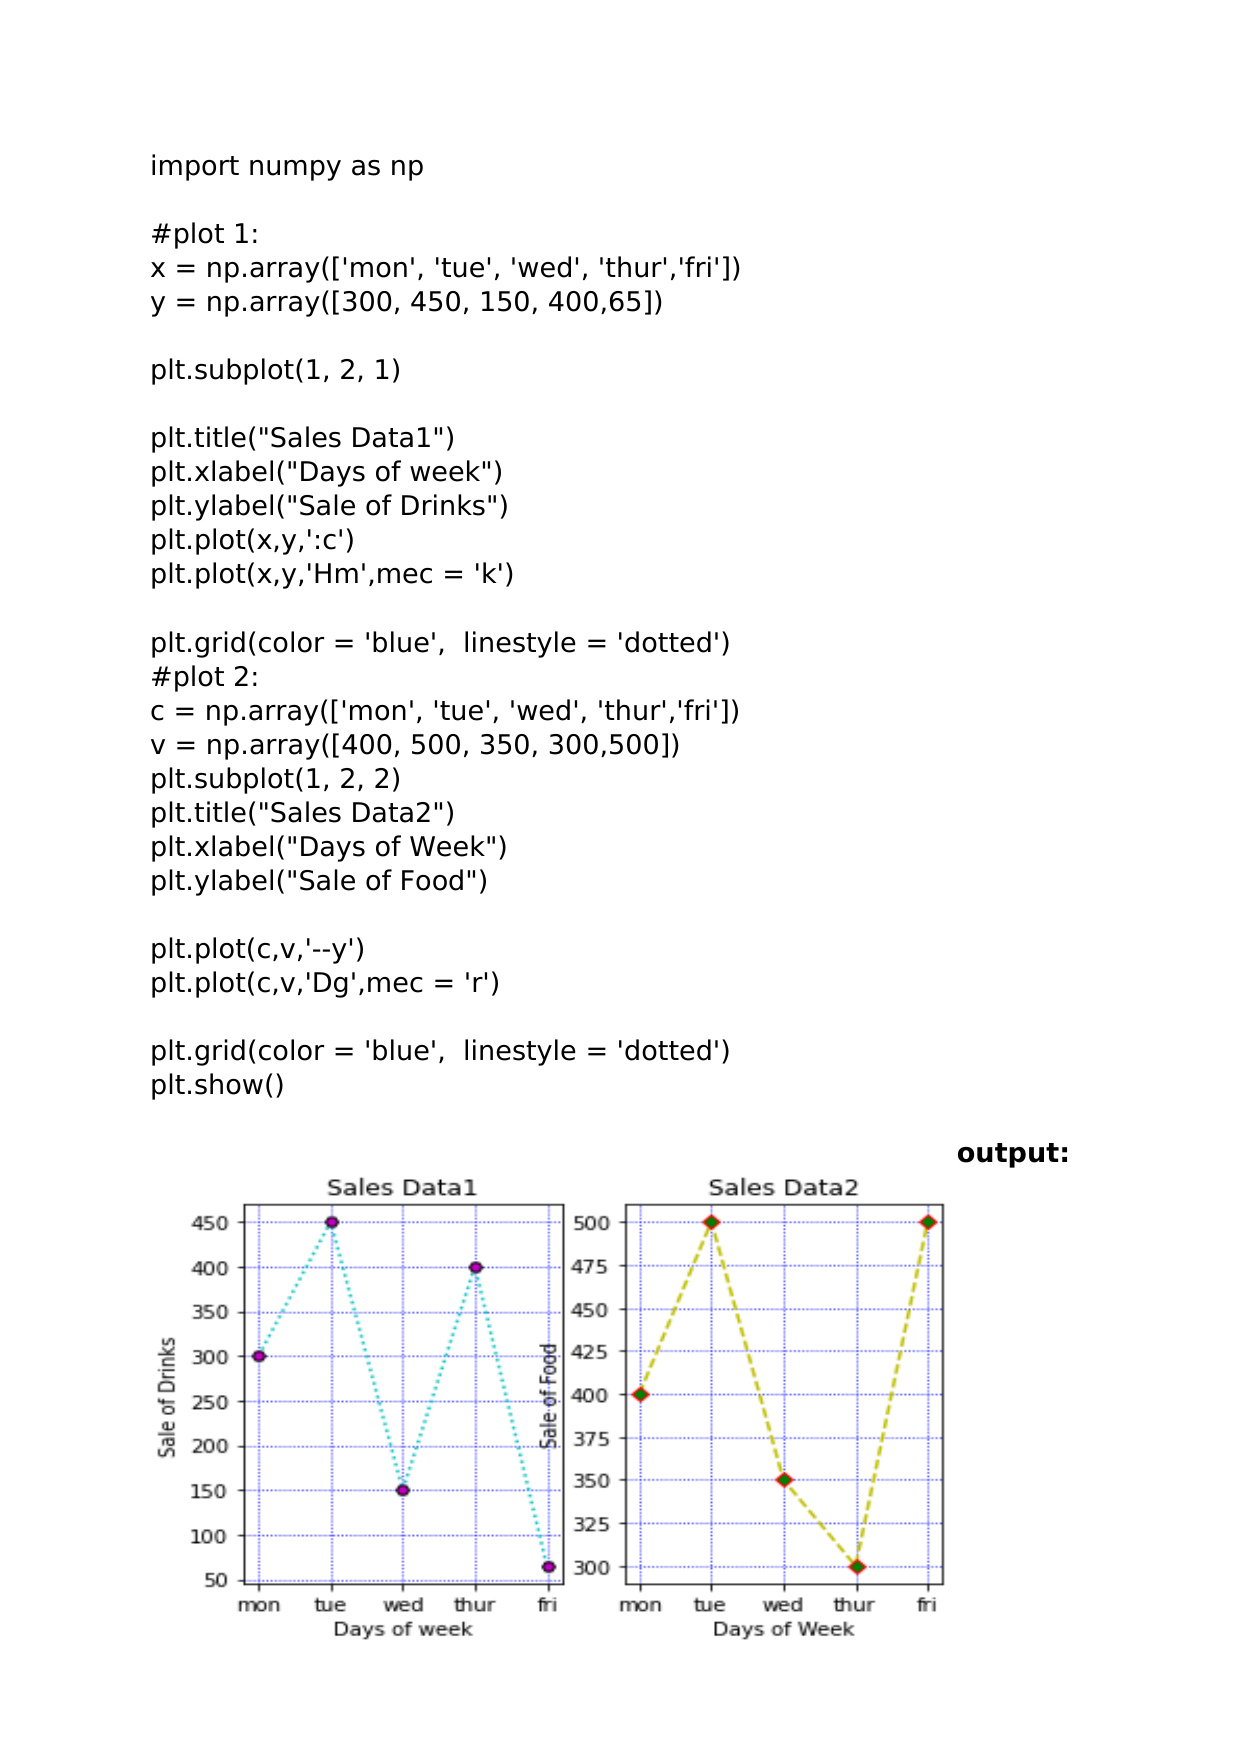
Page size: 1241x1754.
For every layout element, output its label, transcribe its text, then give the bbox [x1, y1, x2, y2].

list plt.grid(color = 'blue', linestyle = 'dotted') [150, 627, 1090, 658]
list plt.plot(c,v,'--y') [150, 933, 1090, 965]
list plt.subplot(1, 2, 2) [150, 763, 1090, 795]
list plt.ylabel("Sale of Drinks") [150, 491, 1090, 522]
list plt.title("Sales Data1") [150, 422, 1090, 454]
list plt.xlabel("Days of week") [150, 457, 1090, 488]
list plt.subplot(1, 2, 1) [150, 354, 1090, 386]
list plt.plot(x,y,'Hm',mec = 'k') [150, 559, 1090, 590]
picture [146, 1166, 957, 1650]
list plt.ylabel("Sale of Food") [150, 865, 1090, 897]
list #plot 2: [150, 661, 1090, 692]
list plt.show() [150, 1070, 1090, 1101]
list y = np.array([300, 450, 150, 400,65]) [150, 286, 1090, 318]
list v = np.array([400, 500, 350, 300,500]) [150, 729, 1090, 761]
list output: [150, 1138, 1090, 1169]
list plt.xlabel("Days of Week") [150, 831, 1090, 863]
list c = np.array(['mon', 'tue', 'wed', 'thur','fri']) [150, 695, 1090, 727]
list x = np.array(['mon', 'tue', 'wed', 'thur','fri']) [150, 252, 1090, 284]
list #plot 1: [150, 218, 1090, 250]
list plt.title("Sales Data2") [150, 797, 1090, 829]
list plt.plot(c,v,'Dg',mec = 'r') [150, 967, 1090, 999]
list plt.plot(x,y,':c') [150, 525, 1090, 556]
list plt.grid(color = 'blue', linestyle = 'dotted') [150, 1036, 1090, 1067]
list import numpy as np [150, 150, 1090, 182]
